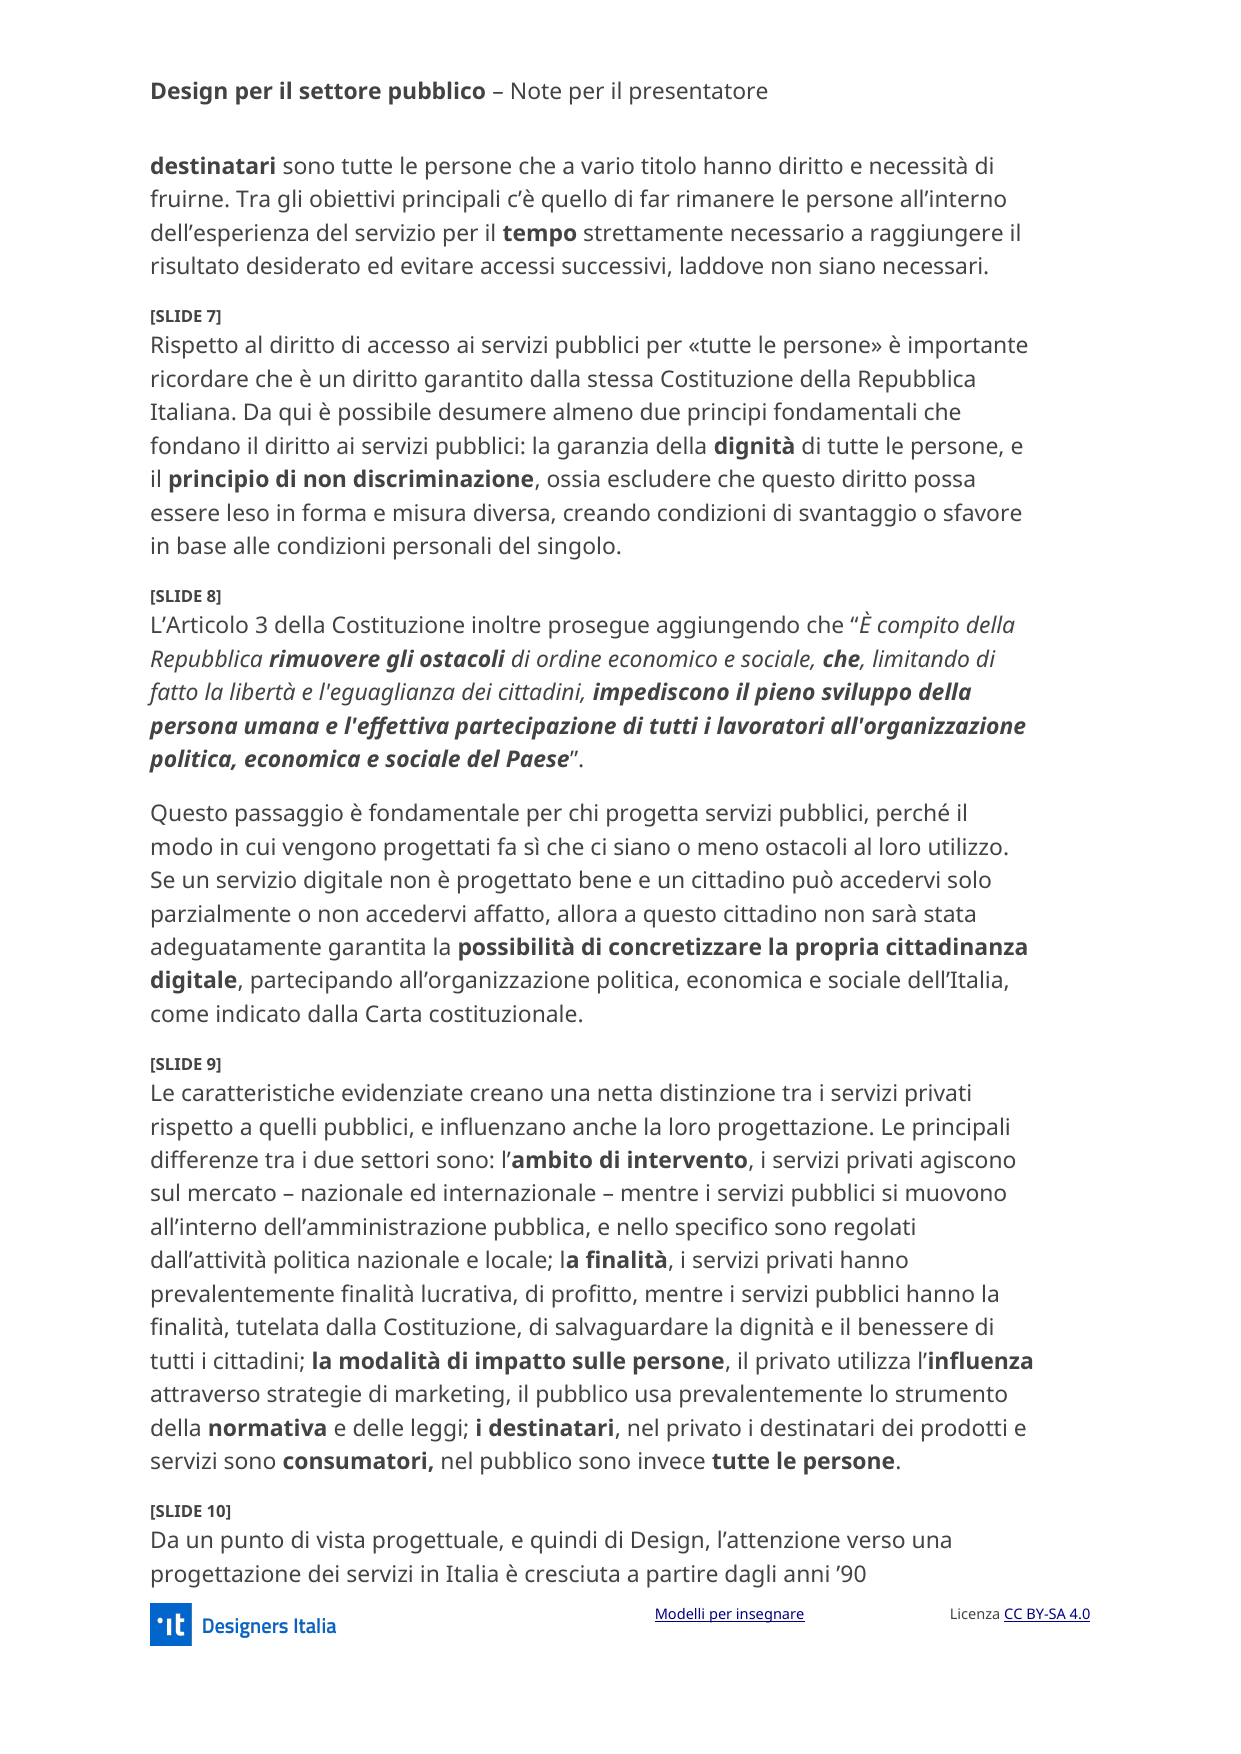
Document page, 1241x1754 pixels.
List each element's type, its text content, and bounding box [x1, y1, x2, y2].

text [SLIDE 8] L’Articolo 3 della Costituzione inoltre prosegue aggiungendo che “È compito della Repubblica rimuovere gli ostacoli di ordine economico e sociale, che, limitando di fatto la libertà e l'eguaglianza dei cittadini, impediscono il pieno sviluppo della persona umana e l'effettiva partecipazione di tutti i lavoratori all'organizzazione politica, economica e sociale del Paese”. [150, 584, 1035, 774]
text [SLIDE 10] Da un punto di vista progettuale, e quindi di Design, l’attenzione verso una progettazione dei servizi in Italia è cresciuta a partire dagli anni ’90 [150, 1499, 1035, 1589]
text Questo passaggio è fondamentale per chi progetta servizi pubblici, perché il modo in cui vengono progettati fa sì che ci siano o meno ostacoli al loro utilizzo. Se un servizio digitale non è progettato bene e un cittadino può accedervi solo parzialmente o non accedervi affatto, allora a questo cittadino non sarà stata adeguatamente garantita la possibilità di concretizzare la propria cittadinanza digitale, partecipando all’organizzazione politica, economica e sociale dell’Italia, come indicato dalla Carta costituzionale. [150, 797, 1035, 1029]
text destinatari sono tutte le persone che a vario titolo hanno diritto e necessità di fruirne. Tra gli obiettivi principali c’è quello di far rimanere le persone all’interno dell’esperienza del servizio per il tempo strettamente necessario a raggiungere il risultato desiderato ed evitare accessi successivi, laddove non siano necessari. [150, 150, 1035, 282]
picture [150, 1603, 347, 1646]
text [SLIDE 7] Rispetto al diritto di accesso ai servizi pubblici per «tutte le persone» è importante ricordare che è un diritto garantito dalla stessa Costituzione della Repubblica Italiana. Da qui è possibile desumere almeno due principi fondamentali che fondano il diritto ai servizi pubblici: la garanzia della dignità di tutte le persone, e il principio di non discriminazione, ossia escludere che questo diritto possa essere leso in forma e misura diversa, creando condizioni di svantaggio o sfavore in base alle condizioni personali del singolo. [150, 304, 1035, 561]
text [SLIDE 9] Le caratteristiche evidenziate creano una netta distinzione tra i servizi privati rispetto a quelli pubblici, e influenzano anche la loro progettazione. Le principali differenze tra i due settori sono: l’ambito di intervento, i servizi privati agiscono sul mercato – nazionale ed internazionale – mentre i servizi pubblici si muovono all’interno dell’amministrazione pubblica, e nello specifico sono regolati dall’attività politica nazionale e locale; la finalità, i servizi privati hanno prevalentemente finalità lucrativa, di profitto, mentre i servizi pubblici hanno la finalità, tutelata dalla Costituzione, di salvaguardare la dignità e il benessere di tutti i cittadini; la modalità di impatto sulle persone, il privato utilizza l’influenza attraverso strategie di marketing, il pubblico usa prevalentemente lo strumento della normativa e delle leggi; i destinatari, nel privato i destinatari dei prodotti e servizi sono consumatori, nel pubblico sono invece tutte le persone. [150, 1052, 1035, 1476]
